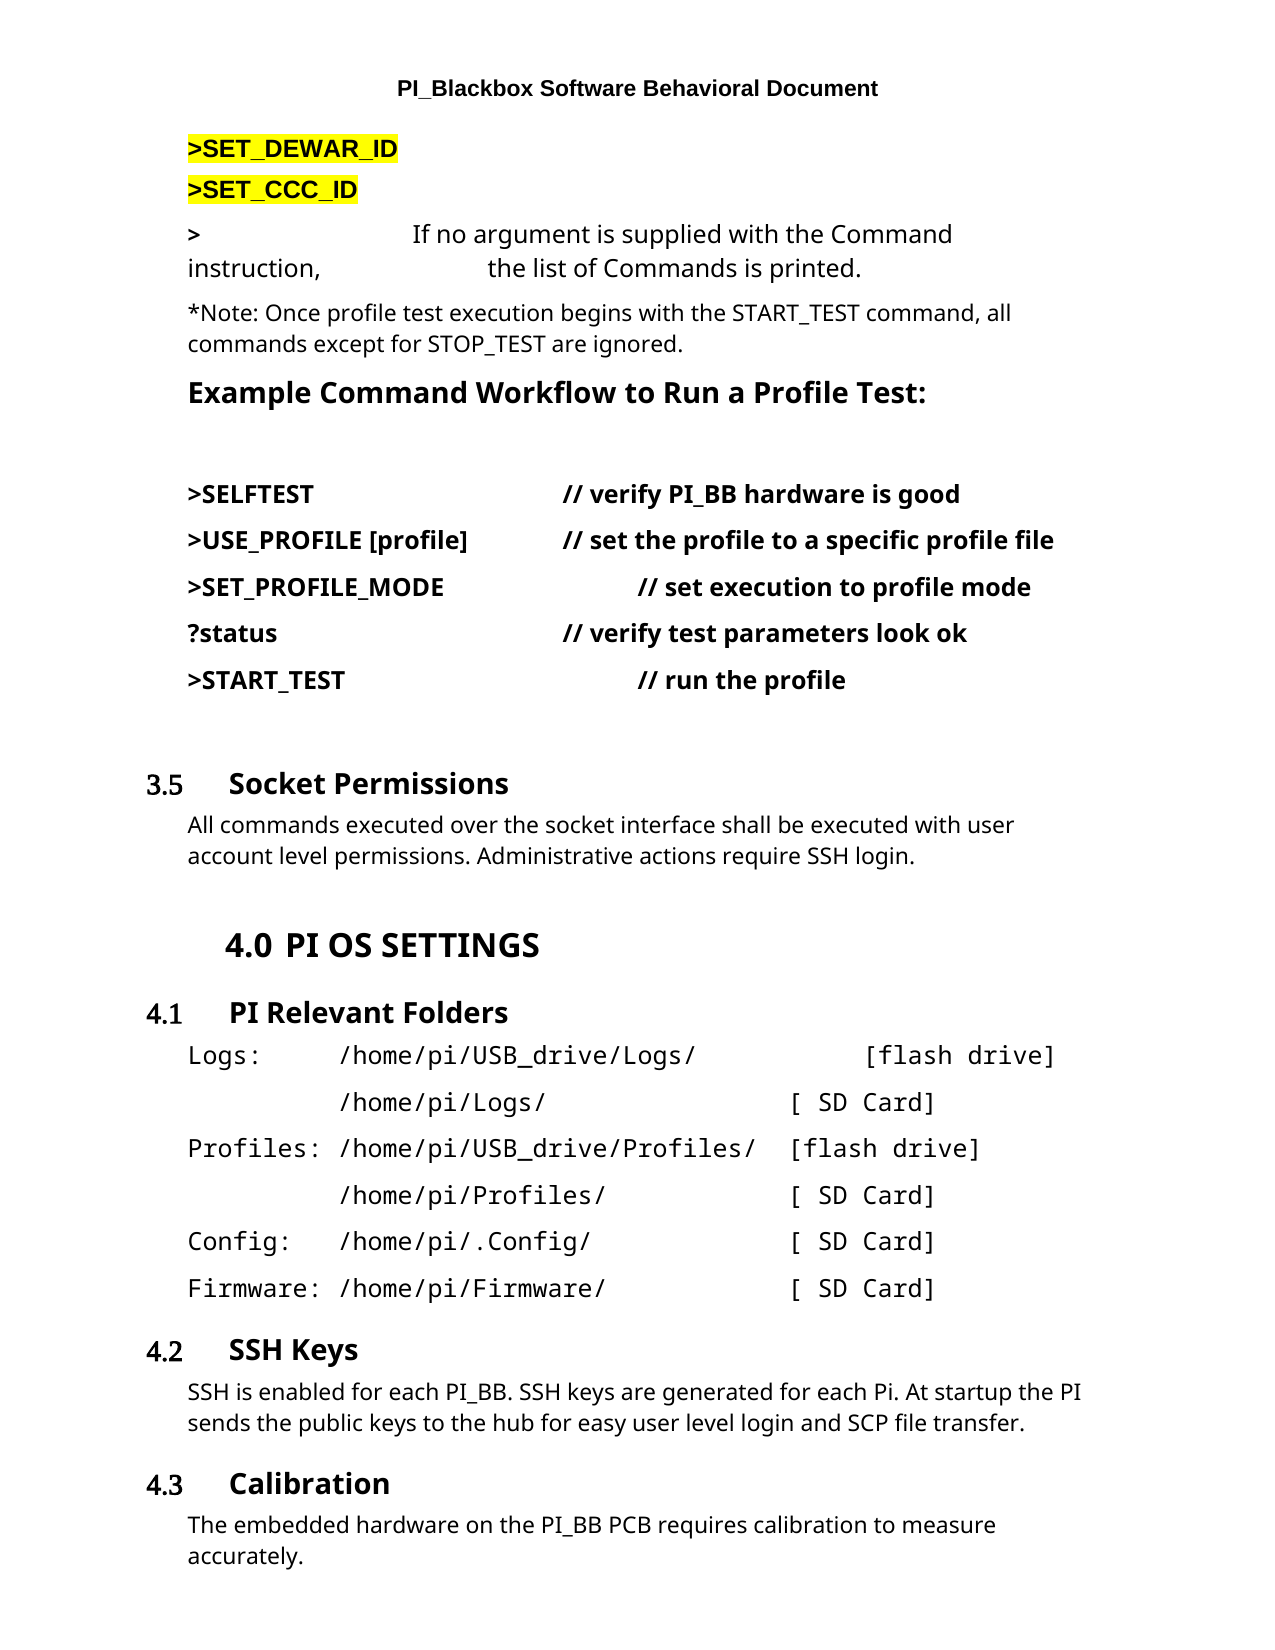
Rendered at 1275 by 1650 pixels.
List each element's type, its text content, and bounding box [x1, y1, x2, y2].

text >START_TEST // run the profile [187, 663, 1087, 697]
text The embedded hardware on the PI_BB PCB requires calibration to measure accurately. [187, 1509, 1087, 1572]
text *Note: Once profile test execution begins with the START_TEST command, all commands except for STOP_TEST are ignored. [187, 297, 1087, 359]
text SSH is enabled for each PI_BB. SSH keys are generated for each Pi. At startup the PI sends the public keys to the hub for easy user level login and SCP file transfer. [187, 1376, 1087, 1438]
text >SET_DEWAR_ID [187, 134, 1087, 163]
text /home/pi/Profiles/ [ SD Card] [187, 1177, 1087, 1212]
text Config: /home/pi/.Config/ [ SD Card] [187, 1224, 1087, 1258]
text /home/pi/Logs/ [ SD Card] [187, 1084, 1087, 1118]
text >SET_CCC_ID [187, 175, 1087, 204]
text Logs: /home/pi/USB_drive/Logs/ [flash drive] [187, 1038, 1087, 1072]
text Profiles: /home/pi/USB_drive/Profiles/ [flash drive] [187, 1131, 1087, 1165]
text Firmware: /home/pi/Firmware/ [ SD Card] [187, 1271, 1087, 1305]
text All commands executed over the socket interface shall be executed with user account level permissions. Administrative actions require SSH login. [187, 809, 1087, 871]
text Example Command Workflow to Run a Profile Test: [187, 372, 1087, 412]
text > If no argument is supplied with the Command instruction, the list of Commands is printed. [187, 216, 1087, 284]
subtitle Calibration [146, 1463, 1087, 1503]
text >USE_PROFILE [profile] // set the profile to a specific profile file [187, 523, 1087, 557]
subtitle SSH Keys [146, 1330, 1087, 1369]
text ?status // verify test parameters look ok [187, 616, 1087, 650]
subtitle PI OS Settings [225, 921, 1087, 967]
subtitle PI Relevant Folders [146, 992, 1087, 1032]
subtitle Socket Permissions [146, 763, 1087, 803]
text >SET_PROFILE_MODE // set execution to profile mode [187, 569, 1087, 604]
text >SELFTEST // verify PI_BB hardware is good [187, 476, 1087, 511]
